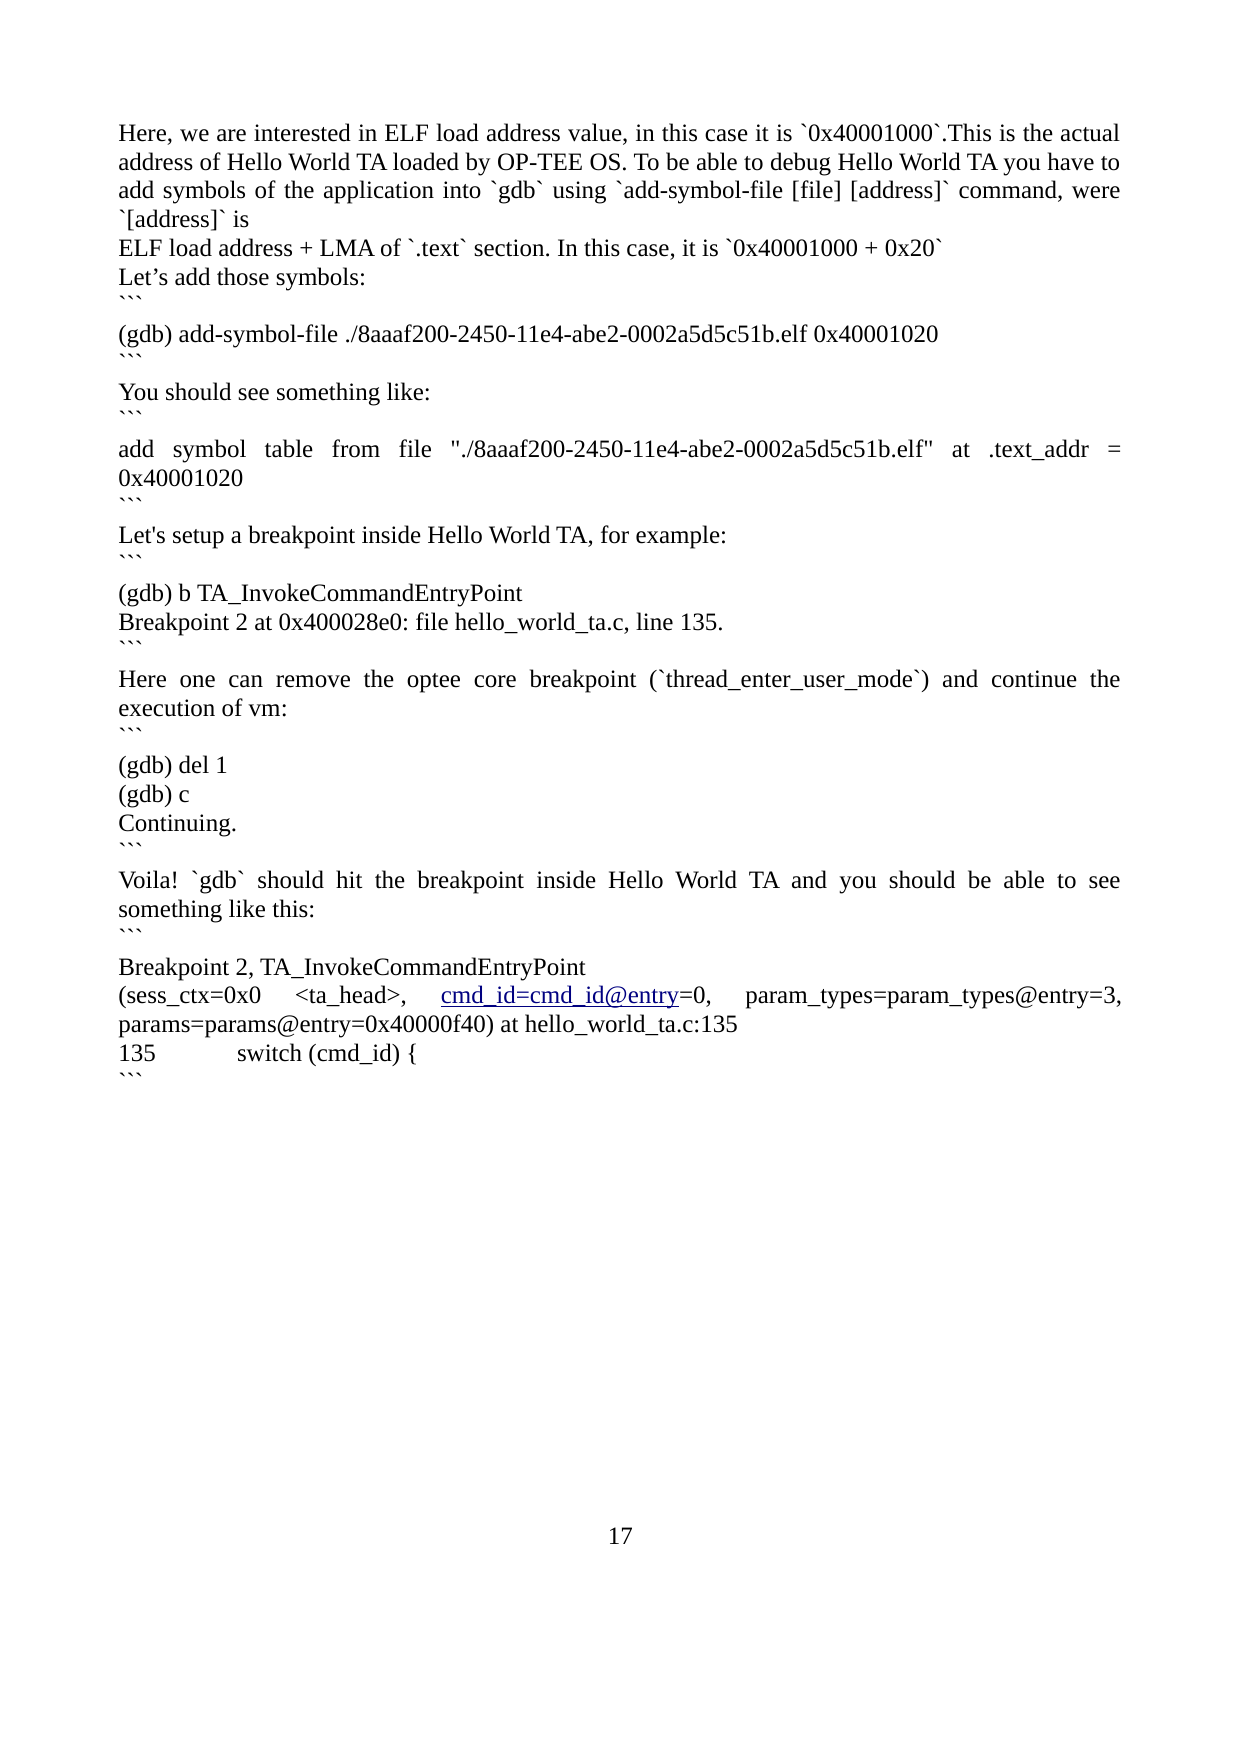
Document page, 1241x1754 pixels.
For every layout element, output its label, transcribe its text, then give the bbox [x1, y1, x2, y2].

title ``` [118, 636, 1122, 664]
title Let's setup a breakpoint inside Hello World TA, for example: [118, 521, 1122, 549]
title Here, we are interested in ELF load address value, in this case it is `0x40001000`.This is the actual address of Hello World TA loaded by OP-TEE OS. To be able to debug Hello World TA you have to add symbols of the application into `gdb` using `add-symbol-file [file] [address]` command, were `[address]` is [118, 118, 1122, 233]
title Voila! `gdb` should hit the breakpoint inside Hello World TA and you should be able to see something like this: [118, 866, 1122, 923]
title Let’s add those symbols: [118, 262, 1122, 291]
title Here one can remove the optee core breakpoint (`thread_enter_user_mode`) and continue the execution of vm: [118, 664, 1122, 722]
title Breakpoint 2, TA_InvokeCommandEntryPoint [118, 952, 1122, 981]
title ``` [118, 348, 1122, 377]
title add symbol table from file "./8aaaf200-2450-11e4-abe2-0002a5d5c51b.elf" at .text_addr = 0x40001020 [118, 434, 1122, 492]
title You should see something like: [118, 377, 1122, 406]
title ``` [118, 549, 1122, 578]
title ``` [118, 837, 1122, 866]
title (gdb) del 1 [118, 751, 1122, 779]
title ``` [118, 923, 1122, 952]
title (gdb) c [118, 779, 1122, 808]
title (gdb) b TA_InvokeCommandEntryPoint [118, 578, 1122, 607]
title ``` [118, 1067, 1122, 1096]
title ``` [118, 492, 1122, 521]
title (gdb) add-symbol-file ./8aaaf200-2450-11e4-abe2-0002a5d5c51b.elf 0x40001020 [118, 319, 1122, 348]
title Breakpoint 2 at 0x400028e0: file hello_world_ta.c, line 135. [118, 607, 1122, 636]
title 135 switch (cmd_id) { [118, 1038, 1122, 1067]
title ``` [118, 406, 1122, 434]
title ``` [118, 722, 1122, 751]
title ``` [118, 291, 1122, 319]
title ELF load address + LMA of `.text` section. In this case, it is `0x40001000 + 0x20` [118, 233, 1122, 262]
title (sess_ctx=0x0 <ta_head>, cmd_id=cmd_id@entry=0, param_types=param_types@entry=3, params=params@entry=0x40000f40) at hello_world_ta.c:135 [118, 981, 1122, 1038]
title Continuing. [118, 808, 1122, 837]
